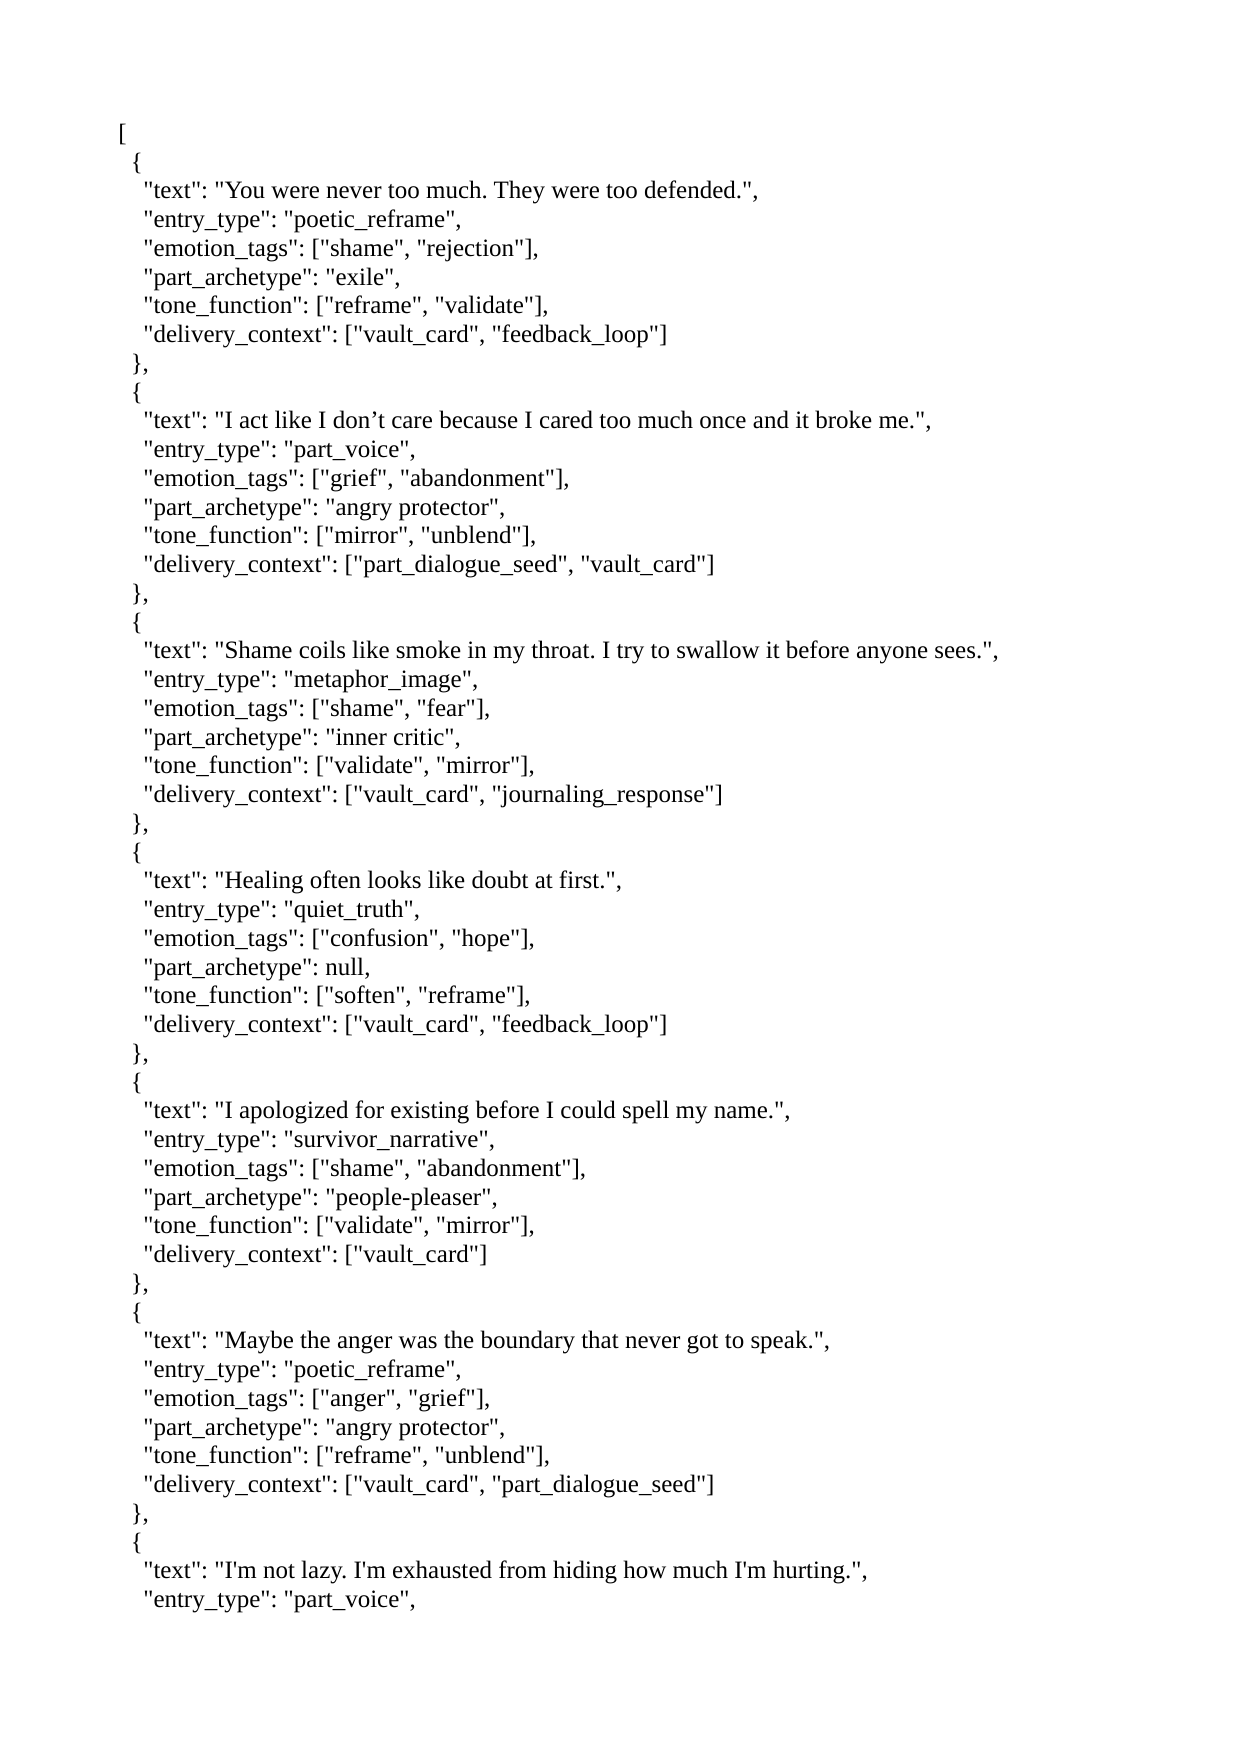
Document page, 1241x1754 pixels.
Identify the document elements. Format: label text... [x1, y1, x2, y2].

text "entry_type": "poetic_reframe", [118, 204, 1122, 233]
text "delivery_context": ["vault_card"] [118, 1239, 1122, 1268]
text "entry_type": "quiet_truth", [118, 894, 1122, 923]
text "text": "I'm not lazy. I'm exhausted from hiding how much I'm hurting.", [118, 1556, 1122, 1584]
text "emotion_tags": ["shame", "abandonment"], [118, 1153, 1122, 1182]
text "part_archetype": "angry protector", [118, 492, 1122, 521]
text "emotion_tags": ["shame", "fear"], [118, 693, 1122, 722]
text "delivery_context": ["part_dialogue_seed", "vault_card"] [118, 549, 1122, 578]
text "emotion_tags": ["anger", "grief"], [118, 1383, 1122, 1412]
text }, [118, 578, 1122, 607]
text { [118, 377, 1122, 406]
text { [118, 1297, 1122, 1326]
text "part_archetype": "inner critic", [118, 722, 1122, 751]
text "entry_type": "metaphor_image", [118, 664, 1122, 693]
text "text": "Healing often looks like doubt at first.", [118, 866, 1122, 894]
text }, [118, 808, 1122, 837]
text "text": "I apologized for existing before I could spell my name.", [118, 1096, 1122, 1124]
text "part_archetype": null, [118, 952, 1122, 981]
text { [118, 1527, 1122, 1556]
text "text": "You were never too much. They were too defended.", [118, 176, 1122, 204]
text "part_archetype": "exile", [118, 262, 1122, 291]
text "tone_function": ["mirror", "unblend"], [118, 521, 1122, 549]
text "tone_function": ["reframe", "unblend"], [118, 1441, 1122, 1469]
text [ [118, 118, 1122, 147]
text "emotion_tags": ["shame", "rejection"], [118, 233, 1122, 262]
text "entry_type": "poetic_reframe", [118, 1354, 1122, 1383]
text "tone_function": ["validate", "mirror"], [118, 751, 1122, 779]
text }, [118, 1038, 1122, 1067]
text "entry_type": "part_voice", [118, 434, 1122, 463]
text "delivery_context": ["vault_card", "journaling_response"] [118, 779, 1122, 808]
text { [118, 147, 1122, 176]
text }, [118, 1268, 1122, 1297]
text "tone_function": ["validate", "mirror"], [118, 1211, 1122, 1239]
text }, [118, 348, 1122, 377]
text "emotion_tags": ["grief", "abandonment"], [118, 463, 1122, 492]
text "emotion_tags": ["confusion", "hope"], [118, 923, 1122, 952]
text "delivery_context": ["vault_card", "part_dialogue_seed"] [118, 1469, 1122, 1498]
text "text": "Maybe the anger was the boundary that never got to speak.", [118, 1326, 1122, 1354]
text "delivery_context": ["vault_card", "feedback_loop"] [118, 319, 1122, 348]
text { [118, 837, 1122, 866]
text "delivery_context": ["vault_card", "feedback_loop"] [118, 1009, 1122, 1038]
text "tone_function": ["reframe", "validate"], [118, 291, 1122, 319]
text }, [118, 1498, 1122, 1527]
text "tone_function": ["soften", "reframe"], [118, 981, 1122, 1009]
text "entry_type": "survivor_narrative", [118, 1124, 1122, 1153]
text { [118, 1067, 1122, 1096]
text { [118, 607, 1122, 636]
text "entry_type": "part_voice", [118, 1584, 1122, 1613]
text "text": "Shame coils like smoke in my throat. I try to swallow it before anyone sees.", [118, 636, 1122, 664]
text "text": "I act like I don’t care because I cared too much once and it broke me.", [118, 406, 1122, 434]
text "part_archetype": "people-pleaser", [118, 1182, 1122, 1211]
text "part_archetype": "angry protector", [118, 1412, 1122, 1441]
